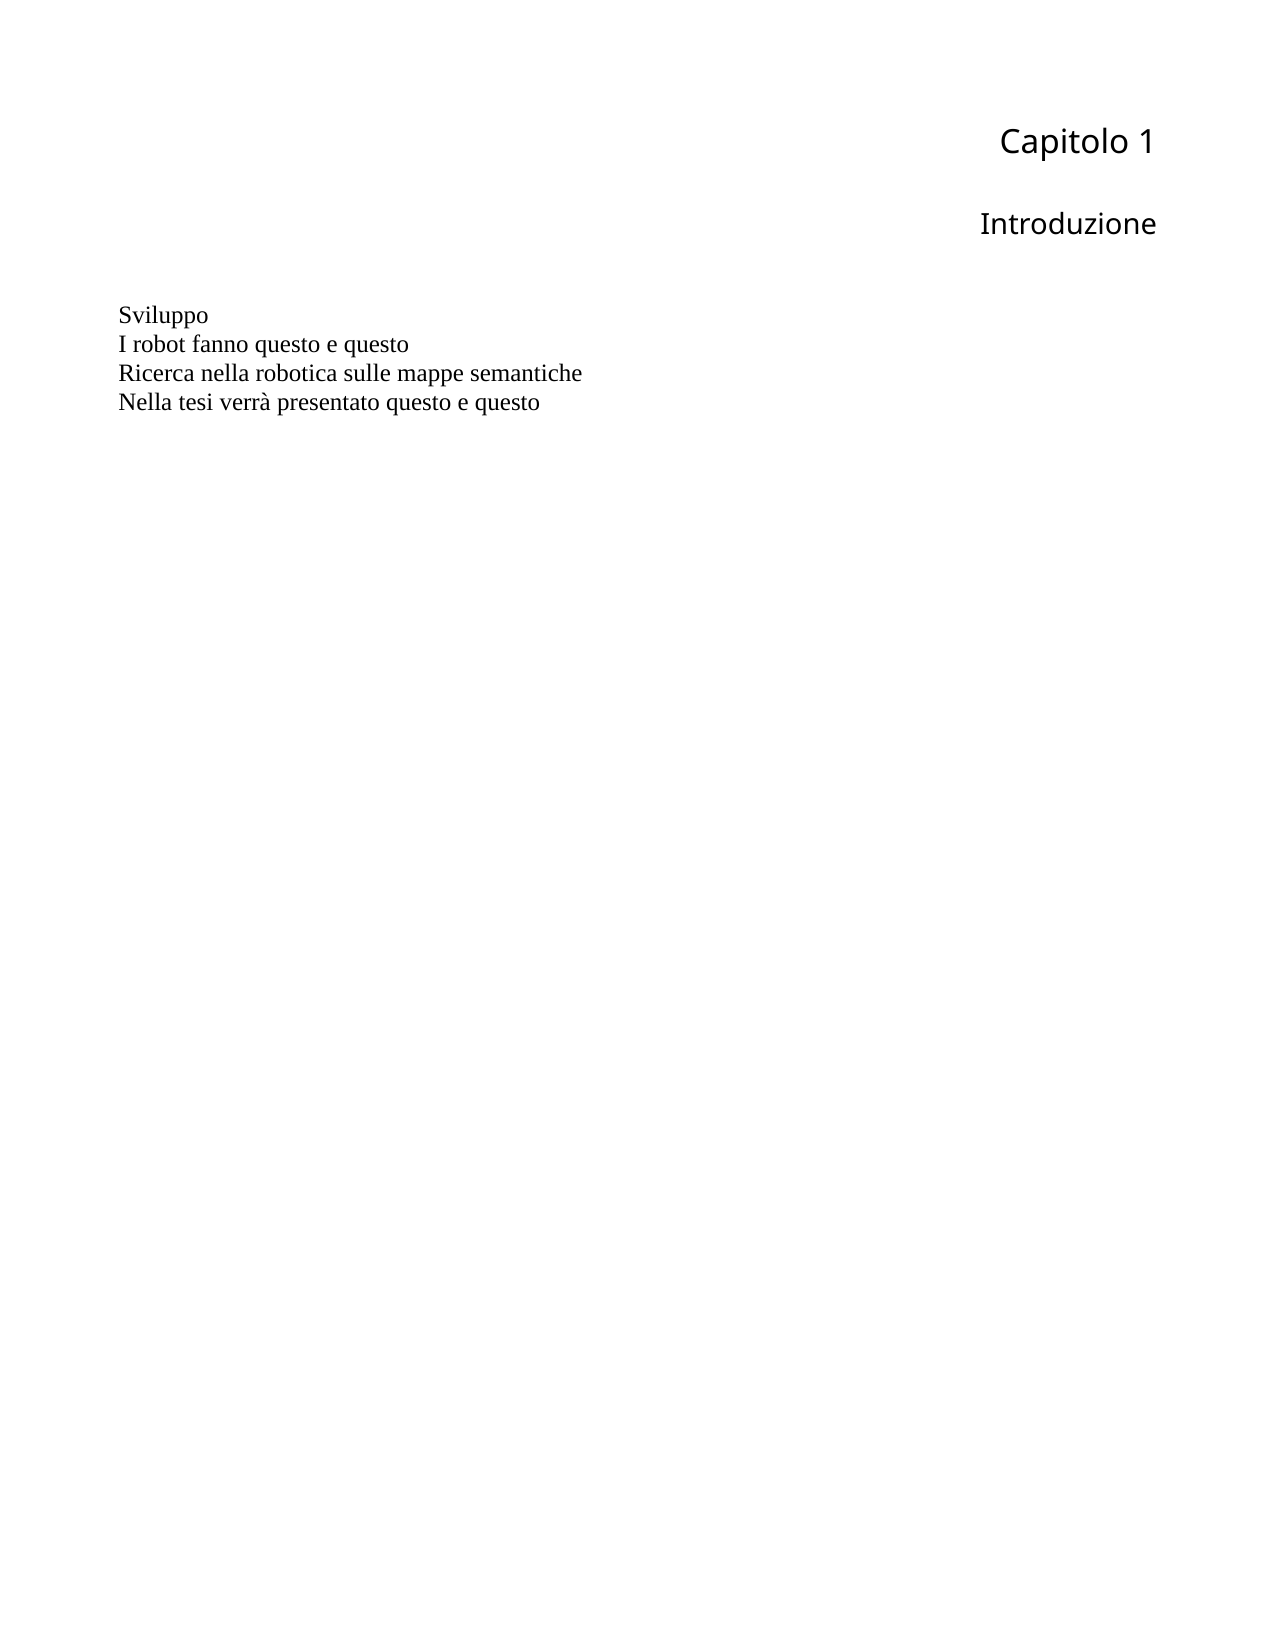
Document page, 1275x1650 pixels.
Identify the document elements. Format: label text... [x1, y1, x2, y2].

text Ricerca nella robotica sulle mappe semantiche [118, 358, 1157, 387]
text Capitolo 1 [118, 118, 1157, 163]
text Sviluppo [118, 300, 1157, 329]
text I robot fanno questo e questo [118, 329, 1157, 358]
text Introduzione [118, 203, 1157, 243]
text Nella tesi verrà presentato questo e questo [118, 387, 1157, 415]
